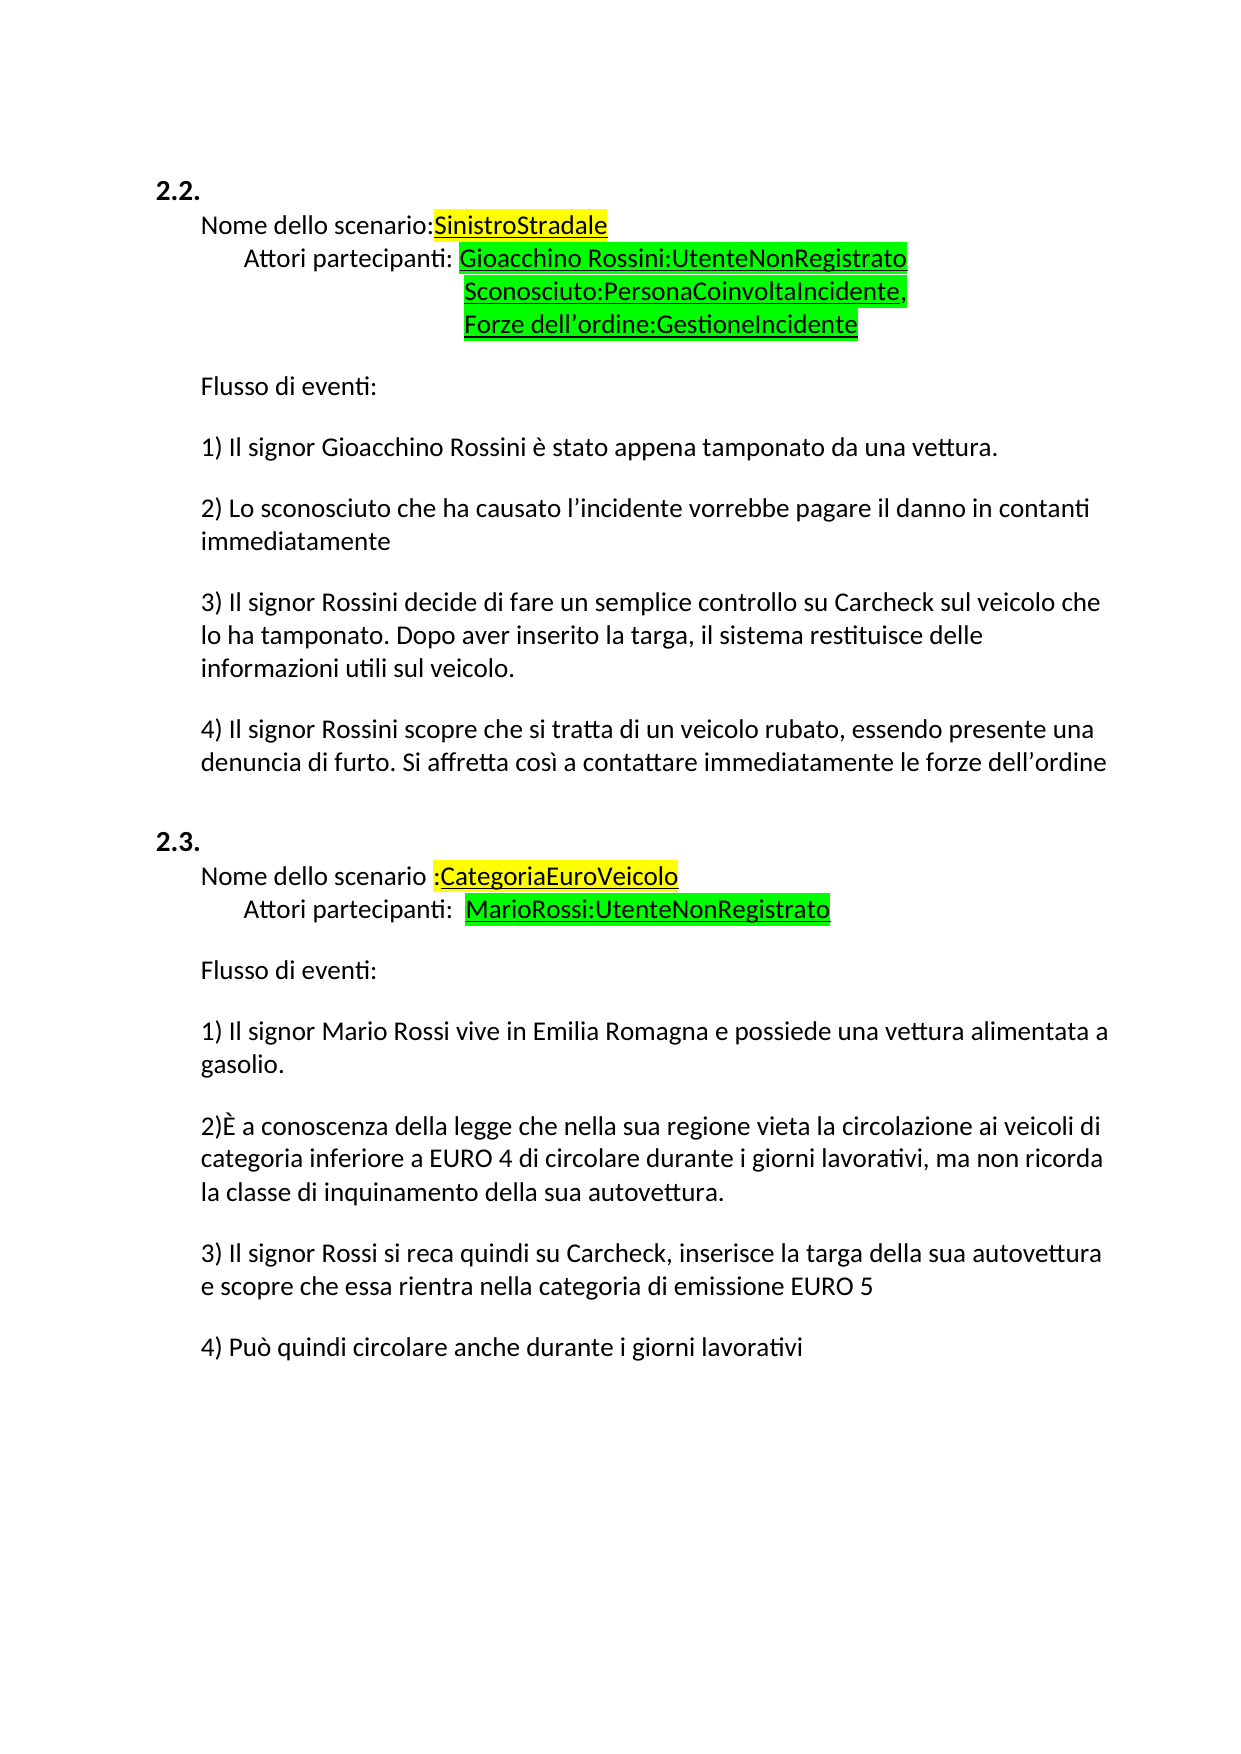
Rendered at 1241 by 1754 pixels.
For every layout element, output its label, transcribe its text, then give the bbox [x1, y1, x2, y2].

list Nome dello scenario:SinistroStradale Attori partecipanti: Gioacchino Rossini:UtenteNonRegistrato Sconosciuto:PersonaCoinvoltaIncidente, Forze dell’ordine:GestioneIncidente Flusso di eventi: 1) Il signor Gioacchino Rossini è stato appena tamponato da una vettura. 2) Lo sconosciuto che ha causato l’incidente vorrebbe pagare il danno in contanti immediatamente 3) Il signor Rossini decide di fare un semplice controllo su Carcheck sul veicolo che lo ha tamponato. Dopo aver inserito la targa, il sistema restituisce delle informazioni utili sul veicolo. 4) Il signor Rossini scopre che si tratta di un veicolo rubato, essendo presente una denuncia di furto. Si affretta così a contattare immediatamente le forze dell’ordine [156, 172, 1122, 806]
list Nome dello scenario :CategoriaEuroVeicolo Attori partecipanti: MarioRossi:UtenteNonRegistrato Flusso di eventi: 1) Il signor Mario Rossi vive in Emilia Romagna e possiede una vettura alimentata a gasolio. 2)È a conoscenza della legge che nella sua regione vieta la circolazione ai veicoli di categoria inferiore a EURO 4 di circolare durante i giorni lavorativi, ma non ricorda la classe di inquinamento della sua autovettura. 3) Il signor Rossi si reca quindi su Carcheck, inserisce la targa della sua autovettura e scopre che essa rientra nella categoria di emissione EURO 5 4) Può quindi circolare anche durante i giorni lavorativi [156, 823, 1122, 1363]
